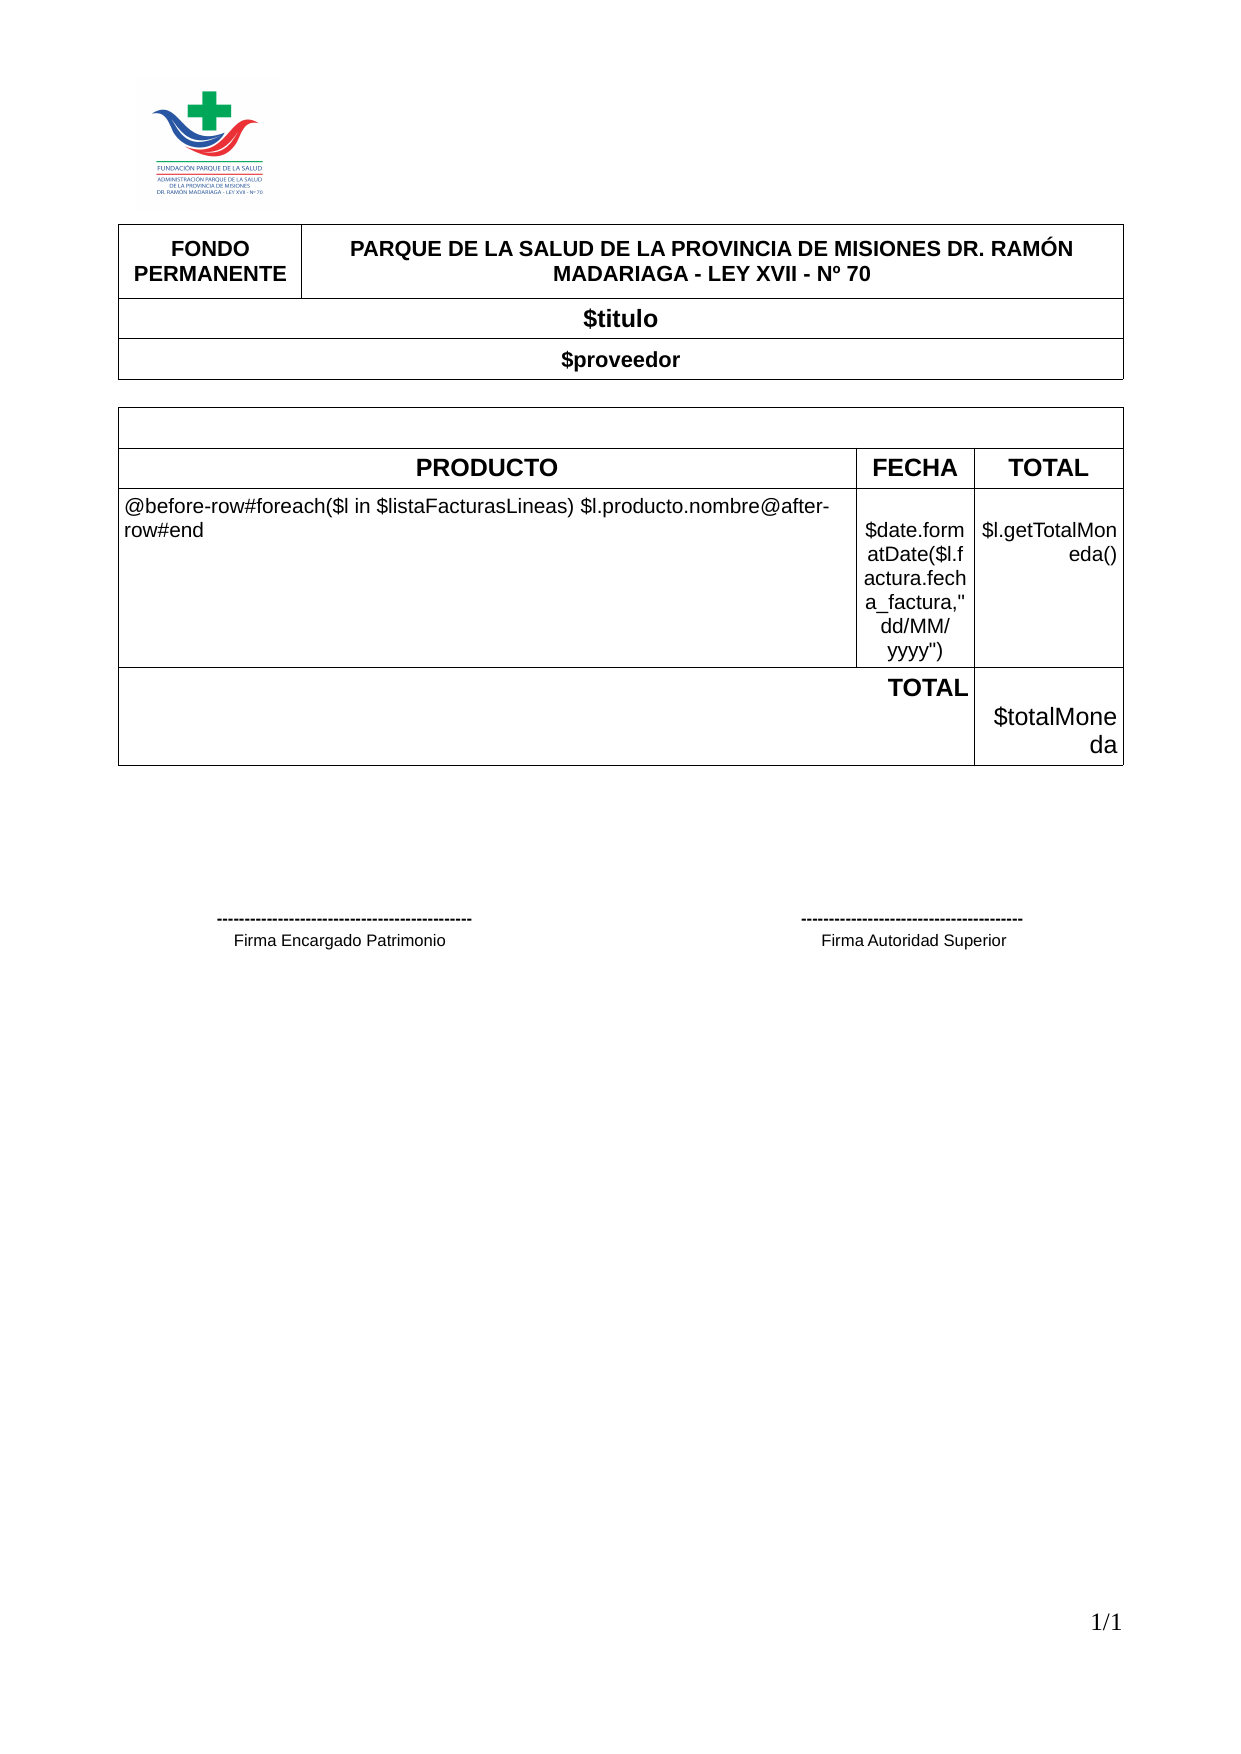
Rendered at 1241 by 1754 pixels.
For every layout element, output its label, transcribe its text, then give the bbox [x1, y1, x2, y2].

table_cell $l.getTotalMoneda() [975, 489, 1123, 667]
table_cell FECHA [857, 449, 974, 488]
table_header [119, 408, 1123, 448]
table_cell PRODUCTO [119, 449, 856, 488]
table_header PARQUE DE LA SALUD DE LA PROVINCIA DE MISIONES DR. RAMÓN MADARIAGA - LEY XVII - Nº 70 [302, 225, 1123, 298]
table_header FONDO PERMANENTE [119, 225, 301, 298]
picture [136, 77, 281, 211]
table_cell $date.formatDate($l.factura.fecha_factura,"dd/MM/yyyy") [857, 489, 974, 667]
text ---------------------------------------------- ---------------------------------------- [118, 909, 1122, 928]
table_cell $proveedor [119, 339, 1123, 378]
table_cell $titulo [119, 299, 1123, 338]
table_cell TOTAL [975, 449, 1123, 488]
table_cell TOTAL [119, 668, 974, 765]
table_cell $totalMoneda [975, 668, 1123, 765]
text Firma Encargado Patrimonio Firma Autoridad Superior [118, 931, 1122, 950]
table_cell @before-row#foreach($l in $listaFacturasLineas) $l.producto.nombre@after-row#end [119, 489, 856, 667]
